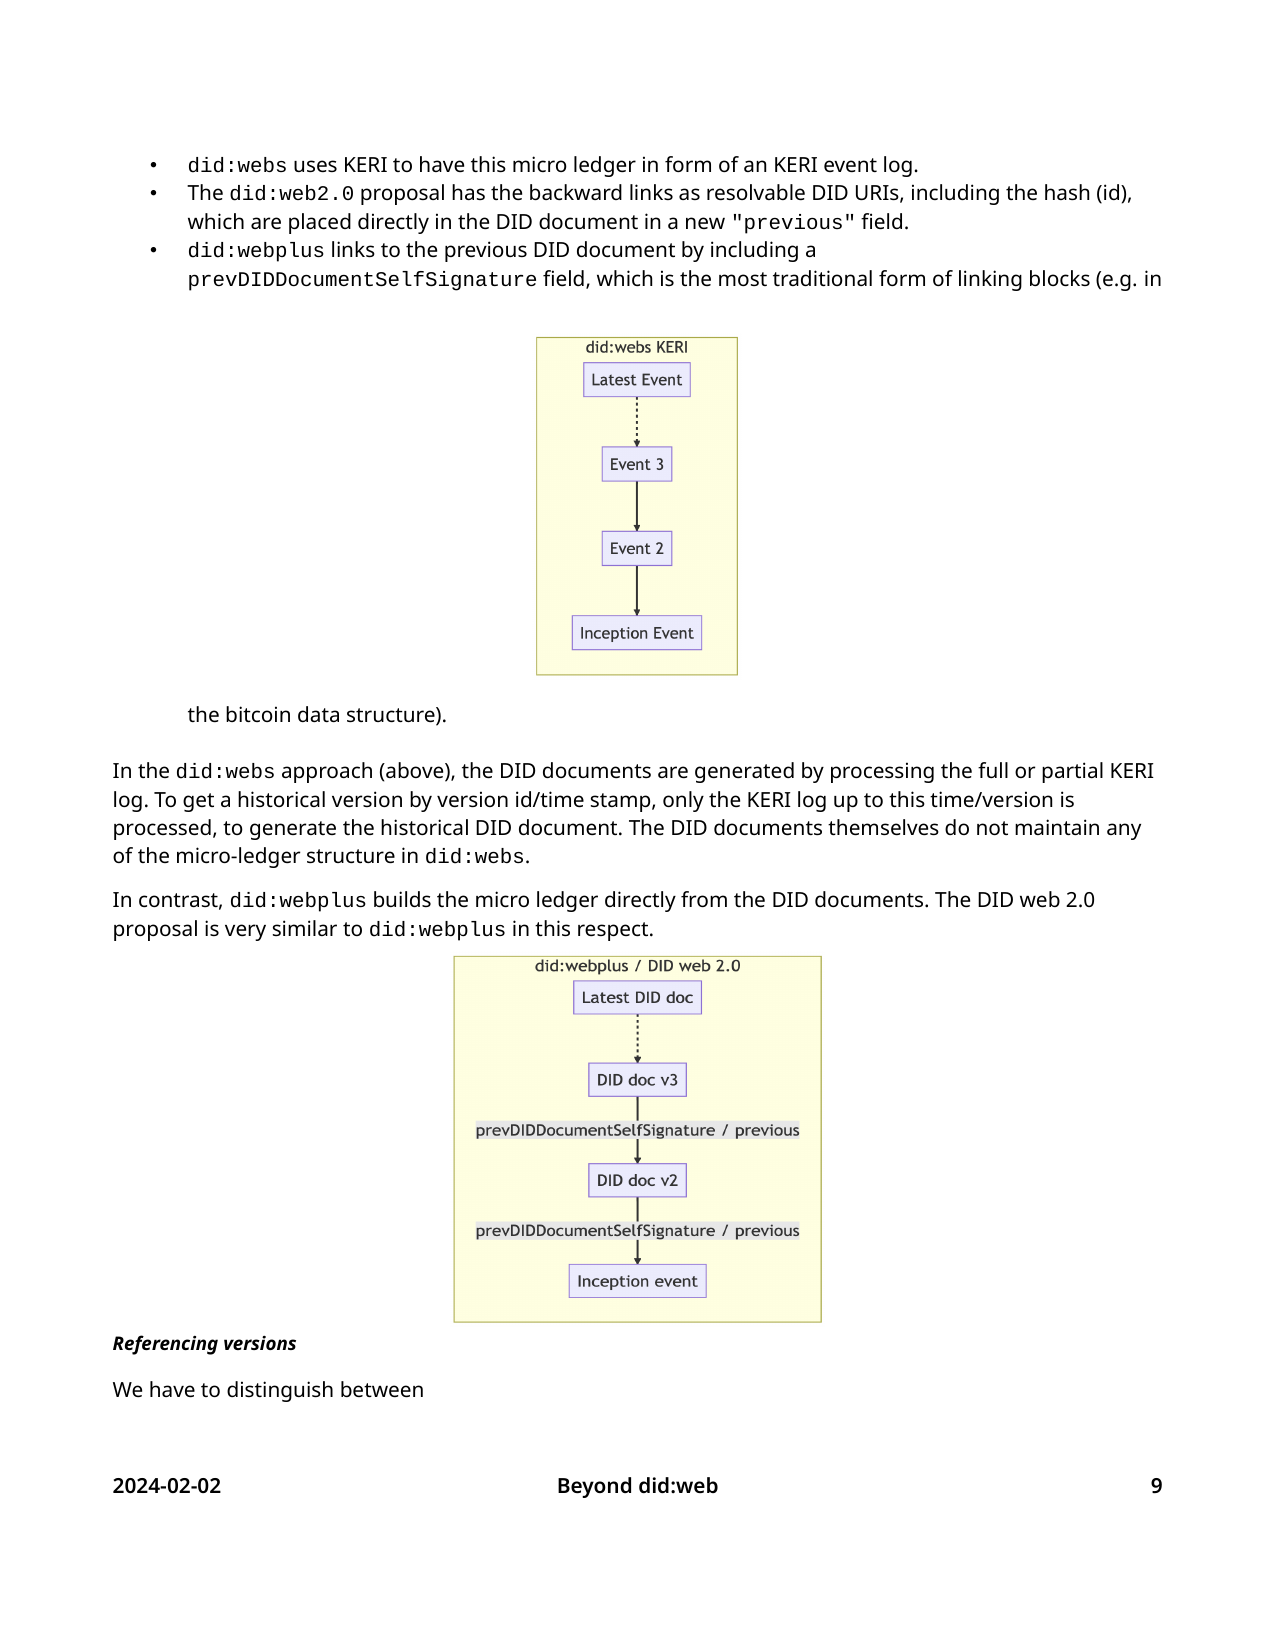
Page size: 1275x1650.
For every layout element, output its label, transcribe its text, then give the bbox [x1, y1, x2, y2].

text We have to distinguish between [112, 1375, 1162, 1403]
picture [450, 951, 826, 1327]
list did:webplus links to the previous DID document by including a prevDIDDocumentSelfSignature field, which is the most traditional form of linking blocks (e.g. in the bitcoin data structure). [150, 236, 1162, 729]
text In the did:webs approach (above), the DID documents are generated by processing the full or partial KERI log. To get a historical version by version id/time stamp, only the KERI log up to this time/version is processed, to generate the historical DID document. The DID documents themselves do not maintain any of the micro-ledger structure in did:webs. [112, 756, 1162, 870]
text In contrast, did:webplus builds the micro ledger directly from the DID documents. The DID web 2.0 proposal is very similar to did:webplus in this respect. [112, 885, 1162, 942]
picture [532, 333, 743, 680]
list The did:web2.0 proposal has the backward links as resolvable DID URIs, including the hash (id), which are placed directly in the DID document in a new "previous" field. [150, 178, 1162, 236]
list did:webs uses KERI to have this micro ledger in form of an KERI event log. [150, 150, 1162, 178]
subtitle Referencing versions [112, 957, 1162, 1356]
